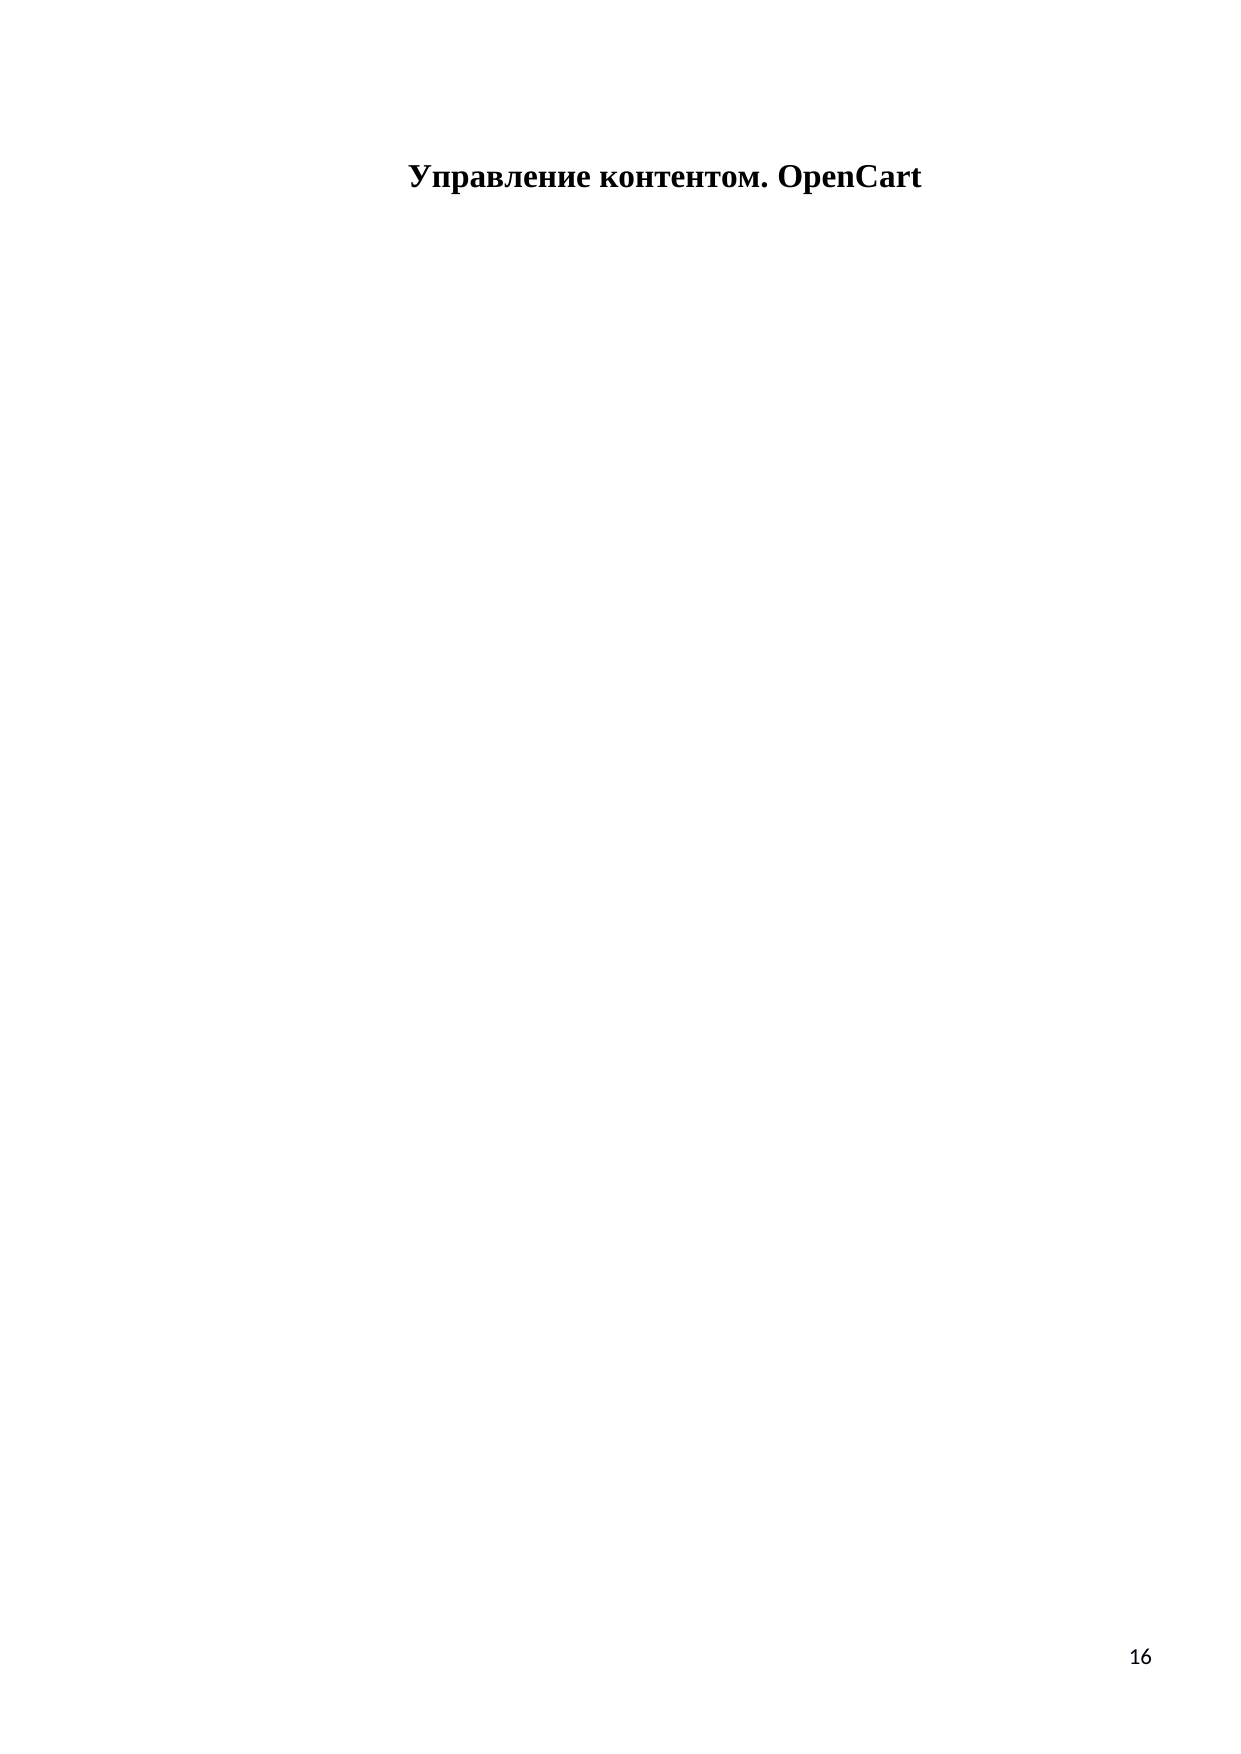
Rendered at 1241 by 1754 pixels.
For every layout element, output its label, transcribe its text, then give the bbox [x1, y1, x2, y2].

subtitle Управление контентом. OpenCart [177, 156, 1152, 194]
